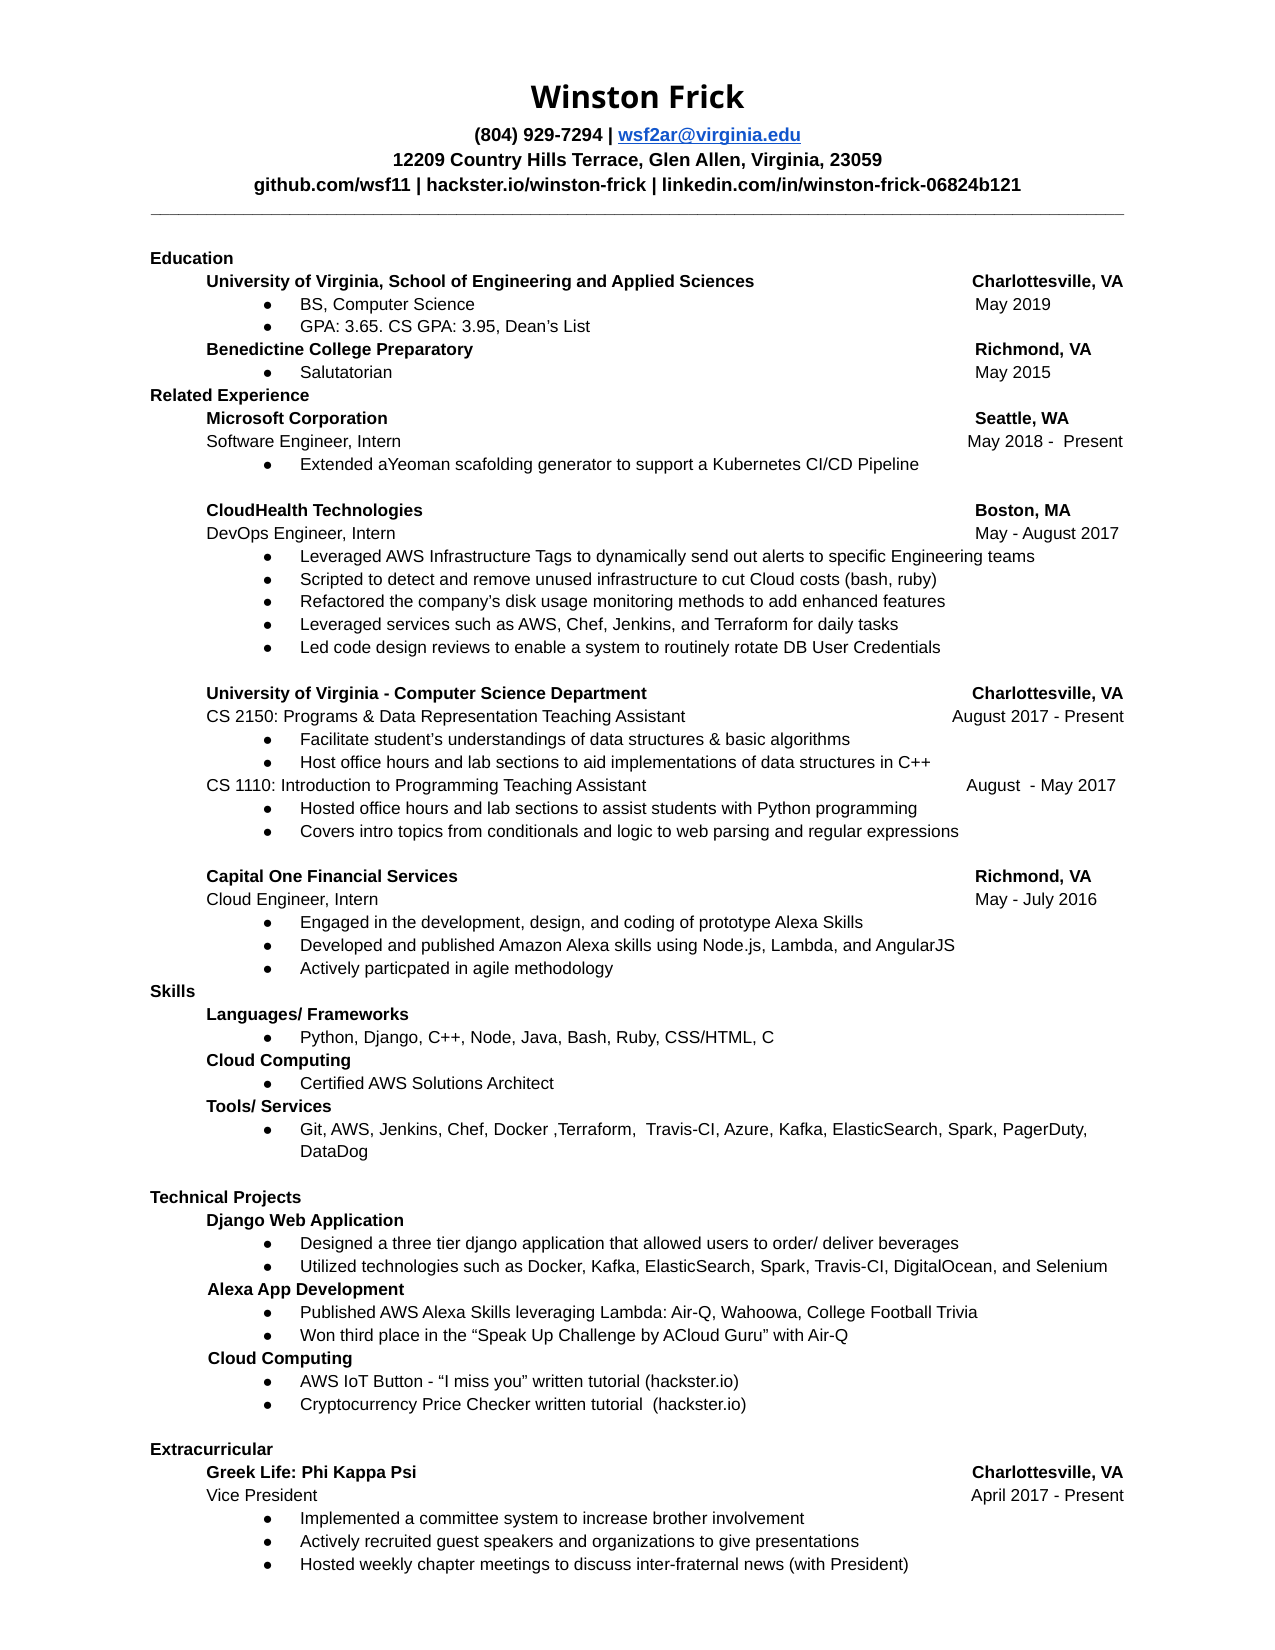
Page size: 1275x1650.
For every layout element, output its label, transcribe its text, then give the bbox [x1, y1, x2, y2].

list Hosted weekly chapter meetings to discuss inter-fraternal news (with President) [262, 1554, 1125, 1574]
list Cloud Computing [150, 1348, 1125, 1368]
text Microsoft Corporation Seattle, WA [150, 408, 1125, 428]
list Leveraged services such as AWS, Chef, Jenkins, and Terraform for daily tasks [262, 614, 1125, 634]
list Won third place in the “Speak Up Challenge by ACloud Guru” with Air-Q [262, 1325, 1125, 1345]
text Vice President April 2017 - Present [150, 1485, 1125, 1505]
text CS 1110: Introduction to Programming Teaching Assistant August - May 2017 [150, 775, 1125, 795]
text _________________________________________________________________________________________________________ [150, 198, 1125, 217]
text Greek Life: Phi Kappa Psi Charlottesville, VA [150, 1462, 1125, 1482]
text Related Experience [150, 385, 1125, 405]
text Cloud Computing [150, 1050, 1125, 1070]
text Winston Frick [150, 75, 1125, 118]
list Cryptocurrency Price Checker written tutorial (hackster.io) [262, 1394, 1125, 1414]
text Skills [150, 981, 1125, 1001]
text Software Engineer, Intern May 2018 - Present [150, 431, 1125, 451]
list Certified AWS Solutions Architect [262, 1073, 1125, 1093]
list GPA: 3.65. CS GPA: 3.95, Dean’s List [262, 317, 1125, 337]
list Extended aYeoman scafolding generator to support a Kubernetes CI/CD Pipeline [262, 454, 1125, 474]
text Extracurricular [150, 1439, 1125, 1459]
list Leveraged AWS Infrastructure Tags to dynamically send out alerts to specific Engineering teams [262, 546, 1125, 566]
list AWS IoT Button - “I miss you” written tutorial (hackster.io) [262, 1371, 1125, 1391]
list Scripted to detect and remove unused infrastructure to cut Cloud costs (bash, ruby) [262, 569, 1125, 589]
list Utilized technologies such as Docker, Kafka, ElasticSearch, Spark, Travis-CI, DigitalOcean, and Selenium [262, 1256, 1125, 1276]
text Languages/ Frameworks [150, 1004, 1125, 1024]
list Refactored the company’s disk usage monitoring methods to add enhanced features [262, 592, 1125, 612]
text DevOps Engineer, Intern May - August 2017 [150, 523, 1125, 543]
list Facilitate student’s understandings of data structures & basic algorithms [262, 729, 1125, 749]
list Python, Django, C++, Node, Java, Bash, Ruby, CSS/HTML, C [262, 1027, 1125, 1047]
list Implemented a committee system to increase brother involvement [262, 1508, 1125, 1528]
text Education [150, 248, 1125, 268]
list Led code design reviews to enable a system to routinely rotate DB User Credentials [262, 637, 1125, 657]
text Benedictine College Preparatory Richmond, VA [150, 339, 1125, 359]
list Engaged in the development, design, and coding of prototype Alexa Skills [262, 912, 1125, 932]
text Capital One Financial Services Richmond, VA [150, 867, 1125, 887]
list Actively recruited guest speakers and organizations to give presentations [262, 1531, 1125, 1551]
list Technical Projects [150, 1187, 1125, 1207]
text github.com/wsf11 | hackster.io/winston-frick | linkedin.com/in/winston-frick-06824b121 [150, 173, 1125, 195]
list Actively particpated in agile methodology [262, 958, 1125, 978]
text CloudHealth Technologies Boston, MA [150, 500, 1125, 520]
list Git, AWS, Jenkins, Chef, Docker ,Terraform, Travis-CI, Azure, Kafka, ElasticSearch, Spark, PagerDuty, DataDog [262, 1119, 1125, 1162]
text CS 2150: Programs & Data Representation Teaching Assistant August 2017 - Present [150, 706, 1125, 726]
list Hosted office hours and lab sections to assist students with Python programming [262, 798, 1125, 818]
list Designed a three tier django application that allowed users to order/ deliver beverages [262, 1233, 1125, 1253]
text Cloud Engineer, Intern May - July 2016 [150, 889, 1125, 909]
list Salutatorian May 2015 [262, 362, 1125, 382]
list Host office hours and lab sections to aid implementations of data structures in C++ [262, 752, 1125, 772]
list Covers intro topics from conditionals and logic to web parsing and regular expressions [262, 821, 1125, 841]
text Django Web Application [150, 1210, 1125, 1230]
text University of Virginia - Computer Science Department Charlottesville, VA [150, 683, 1125, 703]
text 12209 Country Hills Terrace, Glen Allen, Virginia, 23059 [150, 149, 1125, 170]
text Tools/ Services [150, 1096, 1125, 1116]
list BS, Computer Science May 2019 [262, 294, 1125, 314]
text (804) 929-7294 | wsf2ar@virginia.edu [150, 124, 1125, 146]
text University of Virginia, School of Engineering and Applied Sciences Charlottesville, VA [150, 271, 1125, 291]
list Developed and published Amazon Alexa skills using Node.js, Lambda, and AngularJS [262, 935, 1125, 955]
list Published AWS Alexa Skills leveraging Lambda: Air-Q, Wahoowa, College Football Trivia [262, 1302, 1125, 1322]
text Alexa App Development [150, 1279, 1125, 1299]
